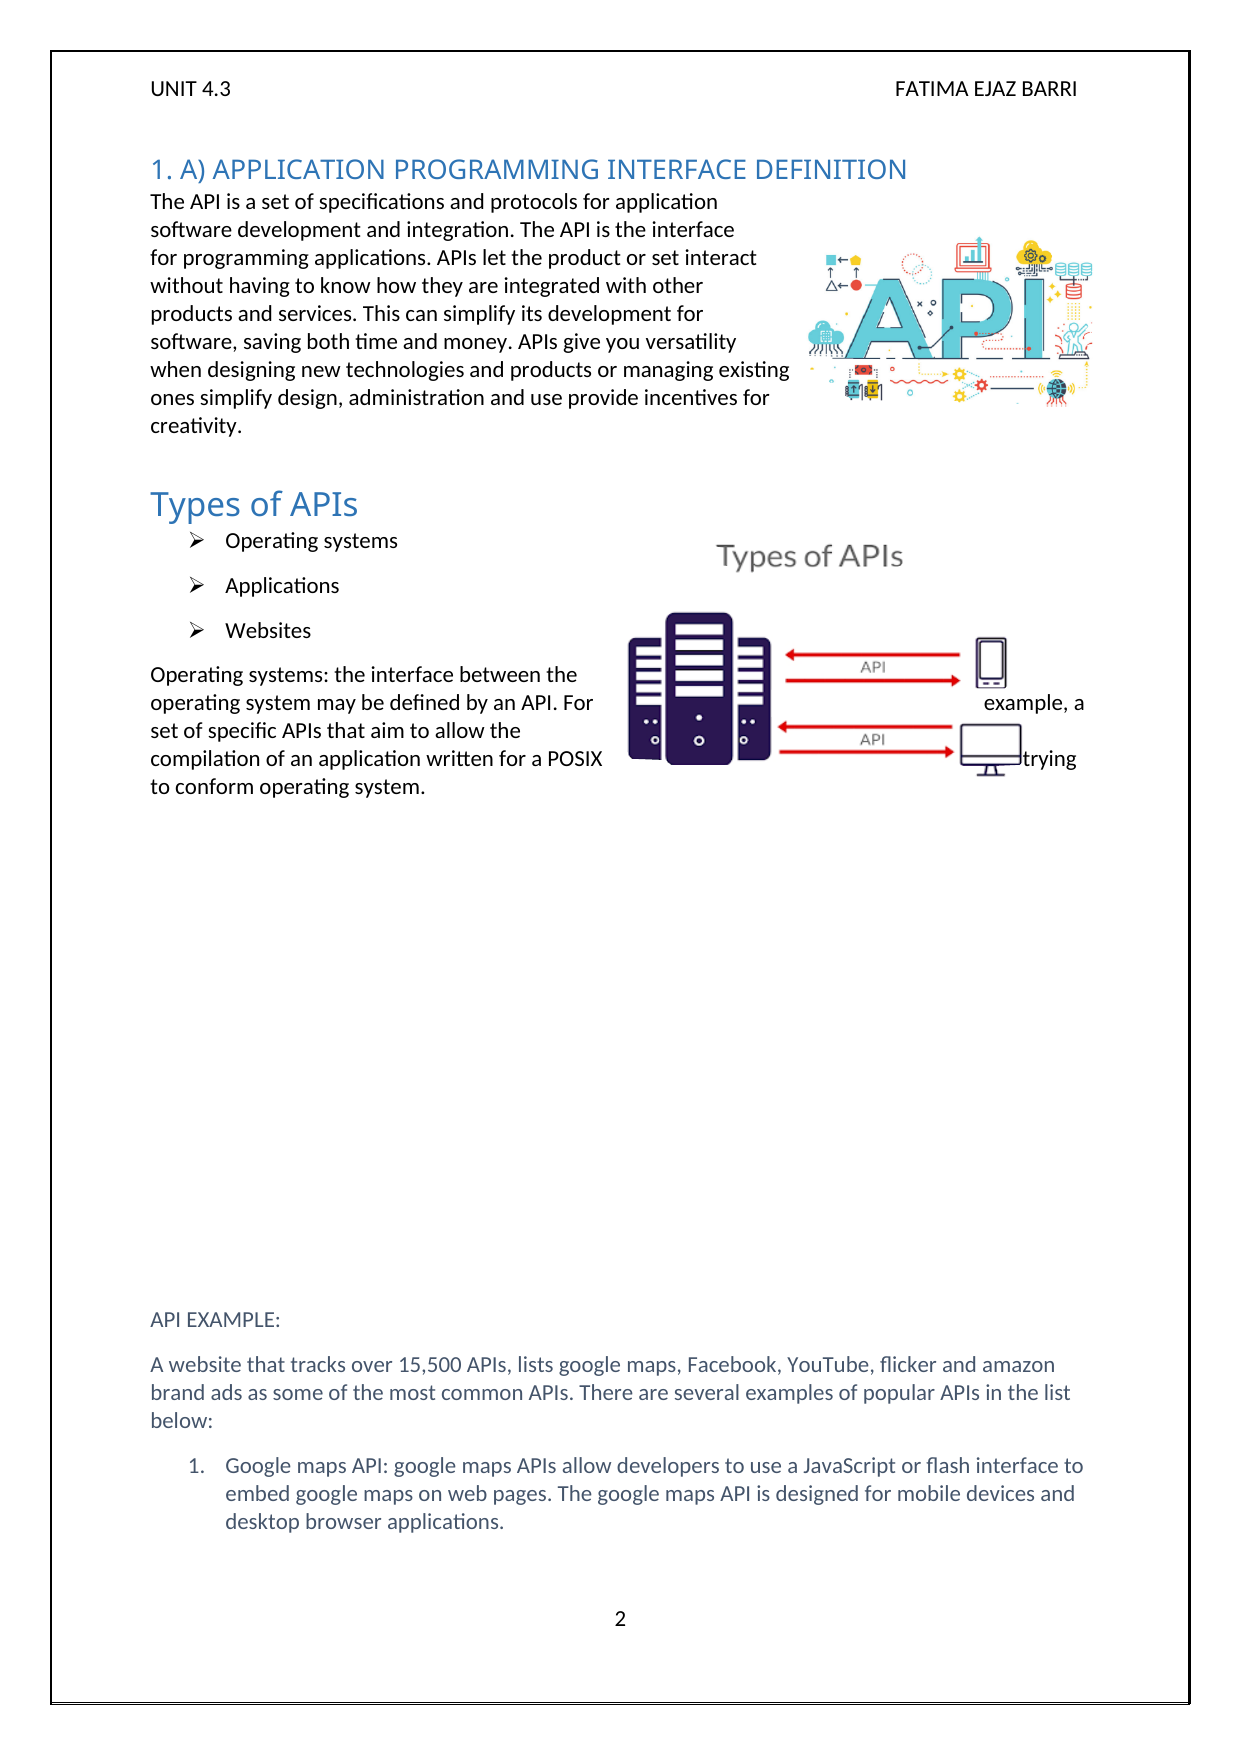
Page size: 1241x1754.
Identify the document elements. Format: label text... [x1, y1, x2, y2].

text A website that tracks over 15,500 APIs, lists google maps, Facebook, YouTube, flicker and amazon brand ads as some of the most common APIs. There are several examples of popular APIs in the list below: [150, 1350, 1090, 1434]
text Operating systems: the interface between the operating system may be defined by an API. For example, a set of specific APIs that aim to allow the compilation of an application written for a POSIX trying to conform operating system. [150, 660, 1090, 801]
list [733, 616, 1090, 644]
text API EXAMPLE: [150, 1305, 1090, 1333]
list Operating systems [188, 526, 1090, 554]
list Websites [188, 616, 664, 644]
text The API is a set of specifications and protocols for application software development and integration. The API is the interface for programming applications. APIs let the product or set interact without having to know how they are integrated with other products and services. This can simplify its development for software, saving both time and money. APIs give you versatility when designing new technologies and products or managing existing ones simplify design, administration and use provide incentives for creativity. [150, 187, 1090, 439]
list Applications [188, 571, 734, 599]
list [734, 571, 1090, 599]
subtitle 1. A) APPLICATION PROGRAMMING INTERFACE DEFINITION [150, 150, 1090, 187]
subtitle Types of APIs [150, 481, 1090, 526]
list Google maps API: google maps APIs allow developers to use a JavaScript or flash interface to embed google maps on web pages. The google maps API is designed for mobile devices and desktop browser applications. [188, 1451, 1090, 1535]
